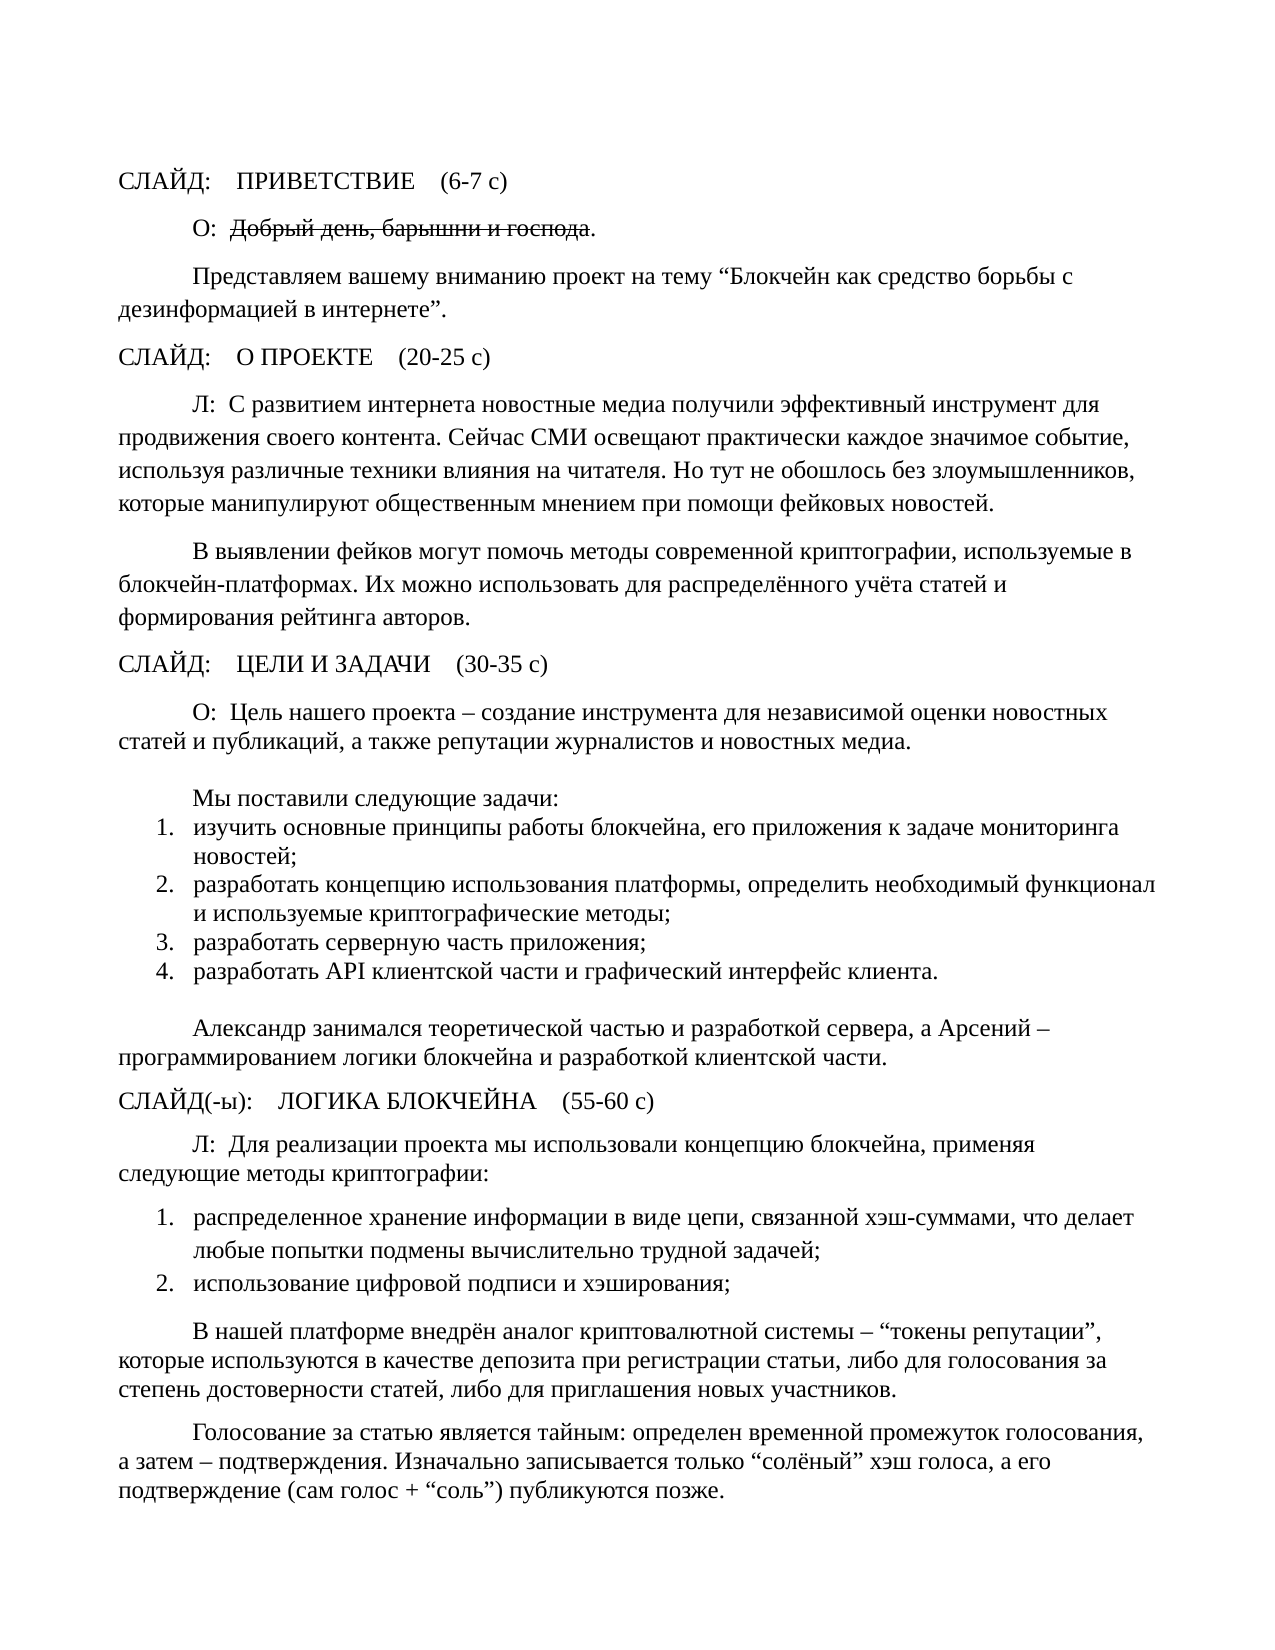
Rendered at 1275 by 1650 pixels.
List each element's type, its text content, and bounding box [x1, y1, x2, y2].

text СЛАЙД: О ПРОЕКТЕ (20-25 с) [118, 342, 1157, 370]
text Л: Для реализации проекта мы использовали концепцию блокчейна, применяя следующие методы криптографии: [118, 1129, 1157, 1187]
list разработать серверную часть приложения; [156, 927, 1157, 956]
list разработать концепцию использования платформы, определить необходимый функционал и используемые криптографические методы; [156, 869, 1157, 927]
text Александр занимался теоретической частью и разработкой сервера, а Арсений – программированием логики блокчейна и разработкой клиентской части. [118, 1013, 1157, 1071]
text Л: С развитием интернета новостные медиа получили эффективный инструмент для продвижения своего контента. Сейчас СМИ освещают практически каждое значимое событие, используя различные техники влияния на читателя. Но тут не обошлось без злоумышленников, которые манипулируют общественным мнением при помощи фейковых новостей. [118, 389, 1157, 517]
text О: Добрый день, барышни и господа. [118, 213, 1157, 242]
text Мы поставили следующие задачи: [118, 783, 1157, 812]
list изучить основные принципы работы блокчейна, его приложения к задаче мониторинга новостей; [156, 812, 1157, 869]
text В выявлении фейков могут помочь методы современной криптографии, используемые в блокчейн-платформах. Их можно использовать для распределённого учёта статей и формирования рейтинга авторов. [118, 536, 1157, 631]
text О: Цель нашего проекта – создание инструмента для независимой оценки новостных статей и публикаций, а также репутации журналистов и новостных медиа. [118, 697, 1157, 754]
text СЛАЙД: ЦЕЛИ И ЗАДАЧИ (30-35 с) [118, 649, 1157, 678]
text СЛАЙД: ПРИВЕТСТВИЕ (6-7 с) [118, 166, 1157, 194]
list распределенное хранение информации в виде цепи, связанной хэш-суммами, что делает любые попытки подмены вычислительно трудной задачей; [156, 1202, 1157, 1264]
text В нашей платформе внедрён аналог криптовалютной системы – “токены репутации”, которые используются в качестве депозита при регистрации статьи, либо для голосования за степень достоверности статей, либо для приглашения новых участников. [118, 1316, 1157, 1402]
text Голосование за статью является тайным: определен временной промежуток голосования, а затем – подтверждения. Изначально записывается только “солёный” хэш голоса, а его подтверждение (сам голос + “соль”) публикуются позже. [118, 1417, 1157, 1504]
list разработать API клиентской части и графический интерфейс клиента. [156, 956, 1157, 984]
list использование цифровой подписи и хэширования; [156, 1268, 1157, 1297]
text СЛАЙД(-ы): ЛОГИКА БЛОКЧЕЙНА (55-60 с) [118, 1086, 1157, 1114]
text Представляем вашему вниманию проект на тему “Блокчейн как средство борьбы с дезинформацией в интернете”. [118, 261, 1157, 323]
